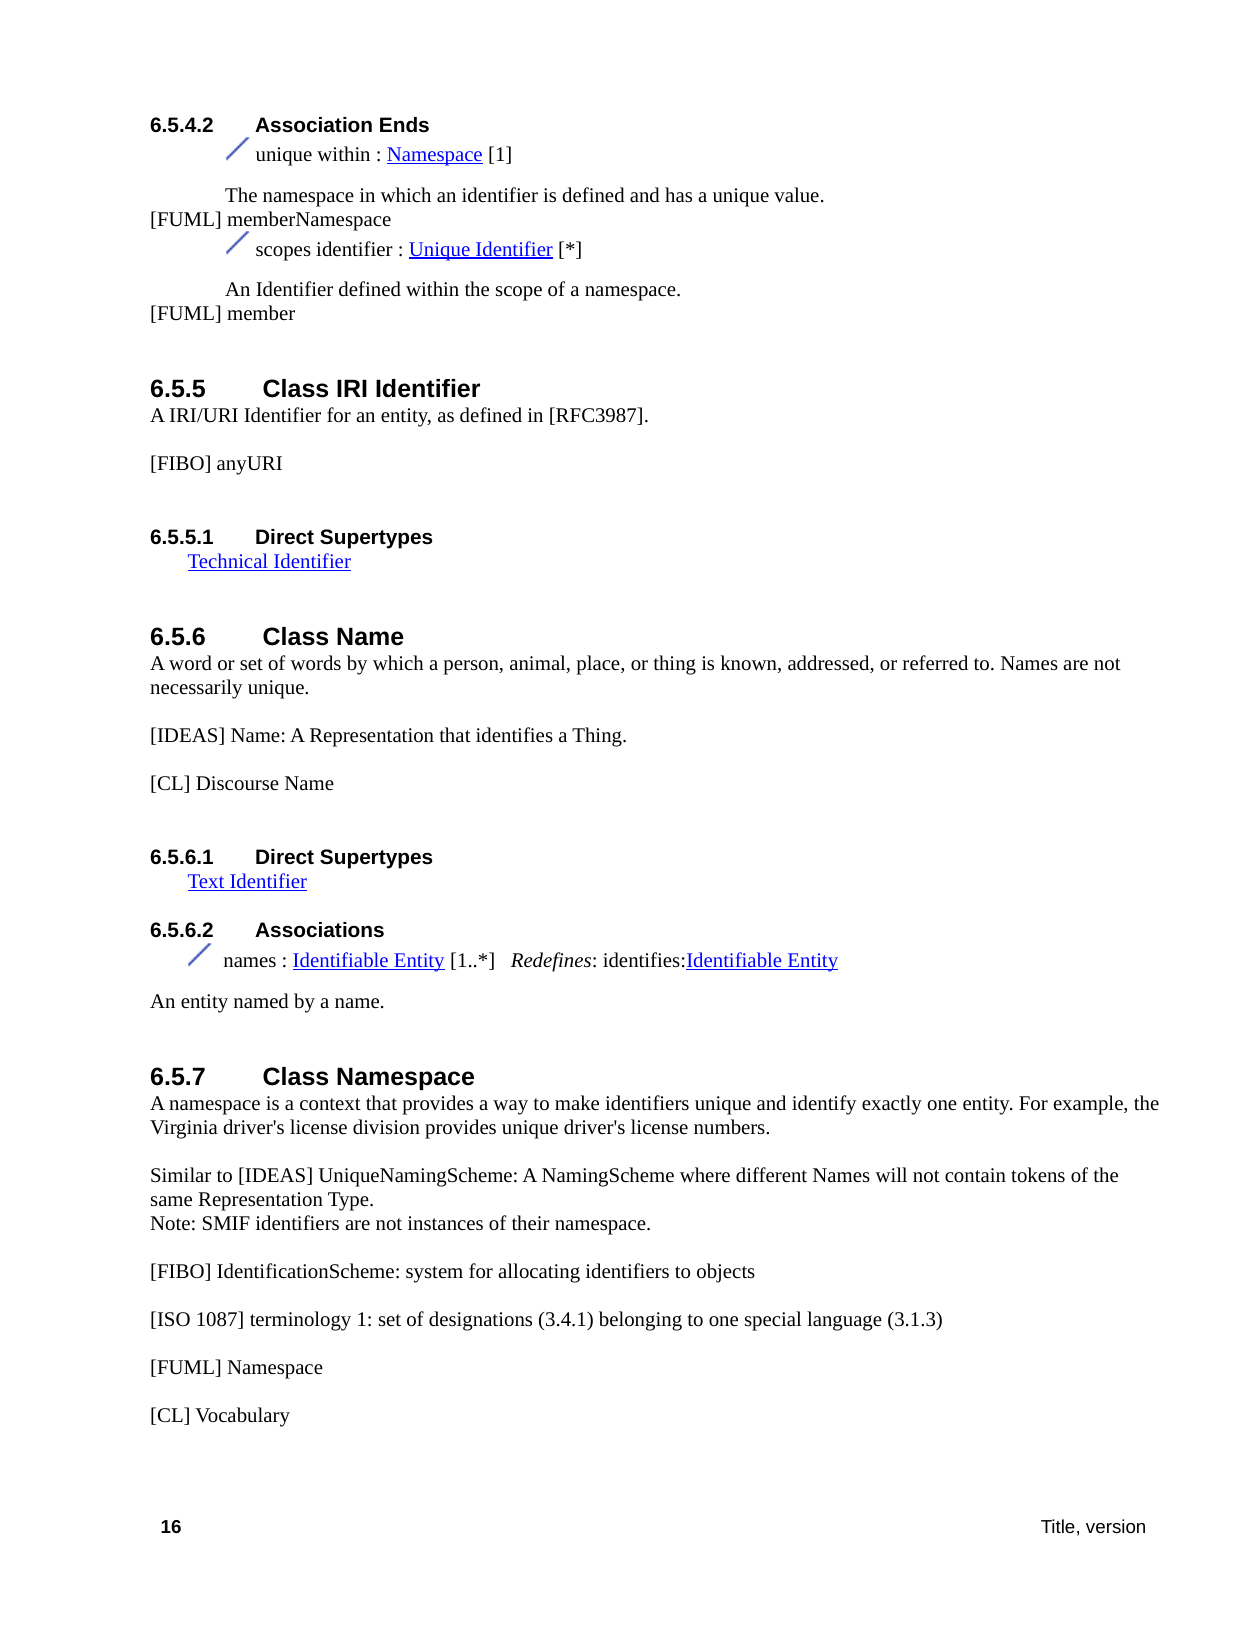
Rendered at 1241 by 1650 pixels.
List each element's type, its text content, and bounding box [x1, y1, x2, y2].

picture [187, 942, 213, 968]
text Technical Identifier [187, 549, 1165, 573]
text A word or set of words by which a person, animal, place, or thing is known, addressed, or referred to. Names are not necessarily unique. [IDEAS] Name: A Representation that identifies a Thing. [CL] Discourse Name [150, 651, 1165, 819]
subtitle Direct Supertypes [150, 525, 1165, 549]
text An Identifier defined within the scope of a namespace. [FUML] member [150, 277, 1165, 325]
subtitle Class IRI Identifier [150, 374, 1165, 403]
subtitle Class Name [150, 622, 1165, 651]
text scopes identifier : Unique Identifier [*] [150, 231, 1165, 261]
picture [225, 136, 251, 162]
text An entity named by a name. [150, 989, 1165, 1013]
text The namespace in which an identifier is defined and has a unique value. [FUML] memberNamespace [150, 183, 1165, 231]
text Text Identifier [187, 869, 1165, 893]
text A namespace is a context that provides a way to make identifiers unique and identify exactly one entity. For example, the Virginia driver's license division provides unique driver's license numbers. Similar to [IDEAS] UniqueNamingScheme: A NamingScheme where different Names will not contain tokens of the same Representation Type. Note: SMIF identifiers are not instances of their namespace. [FIBO] IdentificationScheme: system for allocating identifiers to objects [ISO 1087] terminology 1: set of designations (3.4.1) belonging to one special language (3.1.3) [FUML] Namespace [CL] Vocabulary [150, 1091, 1165, 1427]
subtitle Class Namespace [150, 1062, 1165, 1091]
subtitle Associations [150, 918, 1165, 942]
subtitle Association Ends [150, 112, 1165, 136]
subtitle Direct Supertypes [150, 845, 1165, 869]
text names : Identifiable Entity [1..*] Redefines: identifies:Identifiable Entity [187, 942, 1165, 972]
picture [225, 230, 251, 256]
text unique within : Namespace [1] [150, 136, 1165, 166]
text A IRI/URI Identifier for an entity, as defined in [RFC3987]. [FIBO] anyURI [150, 403, 1165, 499]
